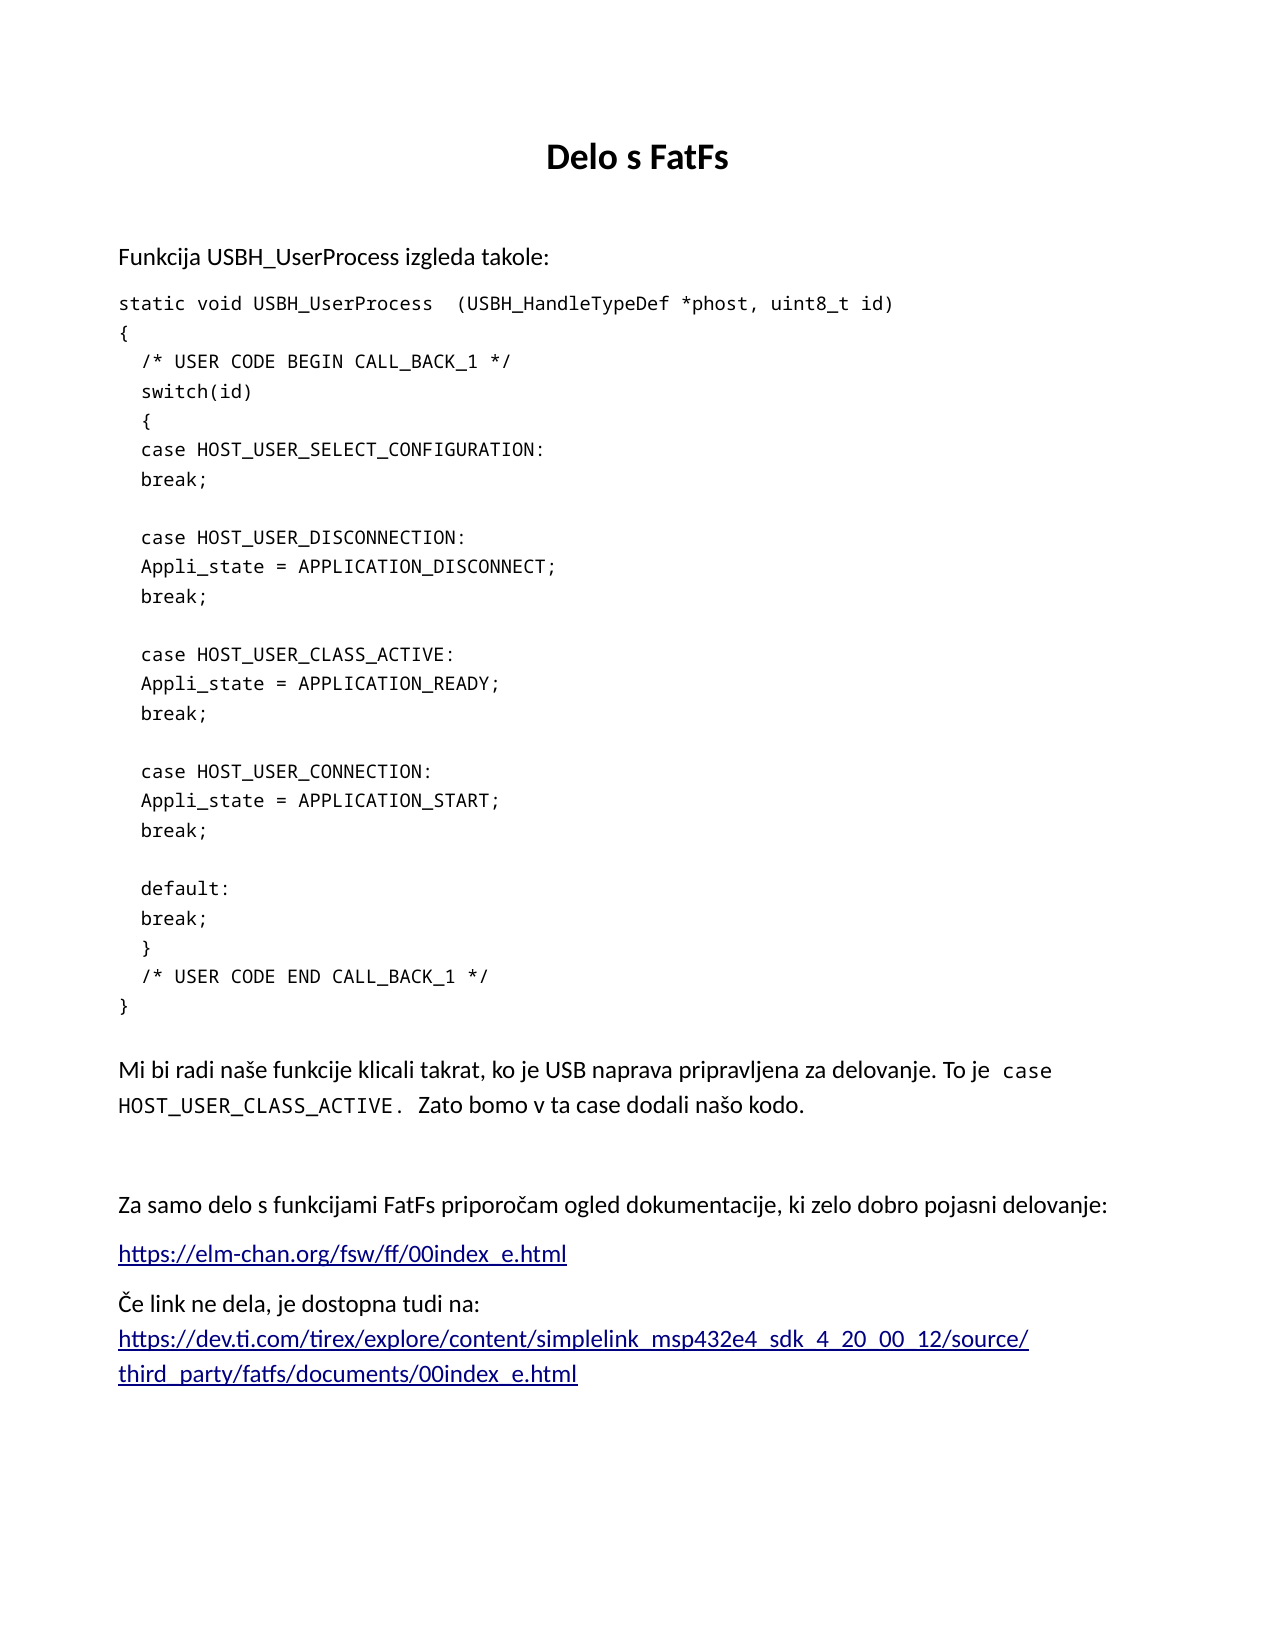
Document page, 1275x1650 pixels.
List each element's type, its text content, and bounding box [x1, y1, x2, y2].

text break; [118, 700, 1157, 726]
text Za samo delo s funkcijami FatFs priporočam ogled dokumentacije, ki zelo dobro pojasni delovanje: [118, 1189, 1157, 1219]
text Appli_state = APPLICATION_READY; [118, 671, 1157, 696]
text /* USER CODE BEGIN CALL_BACK_1 */ [118, 349, 1157, 374]
text break; [118, 817, 1157, 843]
text { [118, 319, 1157, 345]
text case HOST_USER_CONNECTION: [118, 758, 1157, 784]
text { [118, 407, 1157, 433]
text Če link ne dela, je dostopna tudi na: https://dev.ti.com/tirex/explore/content/simplelink_msp432e4_sdk_4_20_00_12/source/third_party/fatfs/documents/00index_e.html [118, 1288, 1157, 1388]
text /* USER CODE END CALL_BACK_1 */ [118, 963, 1157, 989]
text Appli_state = APPLICATION_DISCONNECT; [118, 554, 1157, 579]
text switch(id) [118, 378, 1157, 403]
text break; [118, 466, 1157, 491]
text Mi bi radi naše funkcije klicali takrat, ko je USB naprava pripravljena za delovanje. To je case HOST_USER_CLASS_ACTIVE. Zato bomo v ta case dodali našo kodo. [118, 1054, 1157, 1120]
text https://elm-chan.org/fsw/ff/00index_e.html [118, 1238, 1157, 1269]
text } [118, 934, 1157, 960]
subtitle Delo s FatFs [118, 133, 1157, 178]
text case HOST_USER_SELECT_CONFIGURATION: [118, 437, 1157, 462]
text break; [118, 905, 1157, 930]
text static void USBH_UserProcess (USBH_HandleTypeDef *phost, uint8_t id) [118, 290, 1157, 316]
text case HOST_USER_DISCONNECTION: [118, 524, 1157, 550]
text Funkcija USBH_UserProcess izgleda takole: [118, 241, 1157, 271]
text Appli_state = APPLICATION_START; [118, 788, 1157, 813]
text default: [118, 876, 1157, 901]
text case HOST_USER_CLASS_ACTIVE: [118, 641, 1157, 667]
text } [118, 993, 1157, 1018]
text break; [118, 583, 1157, 608]
